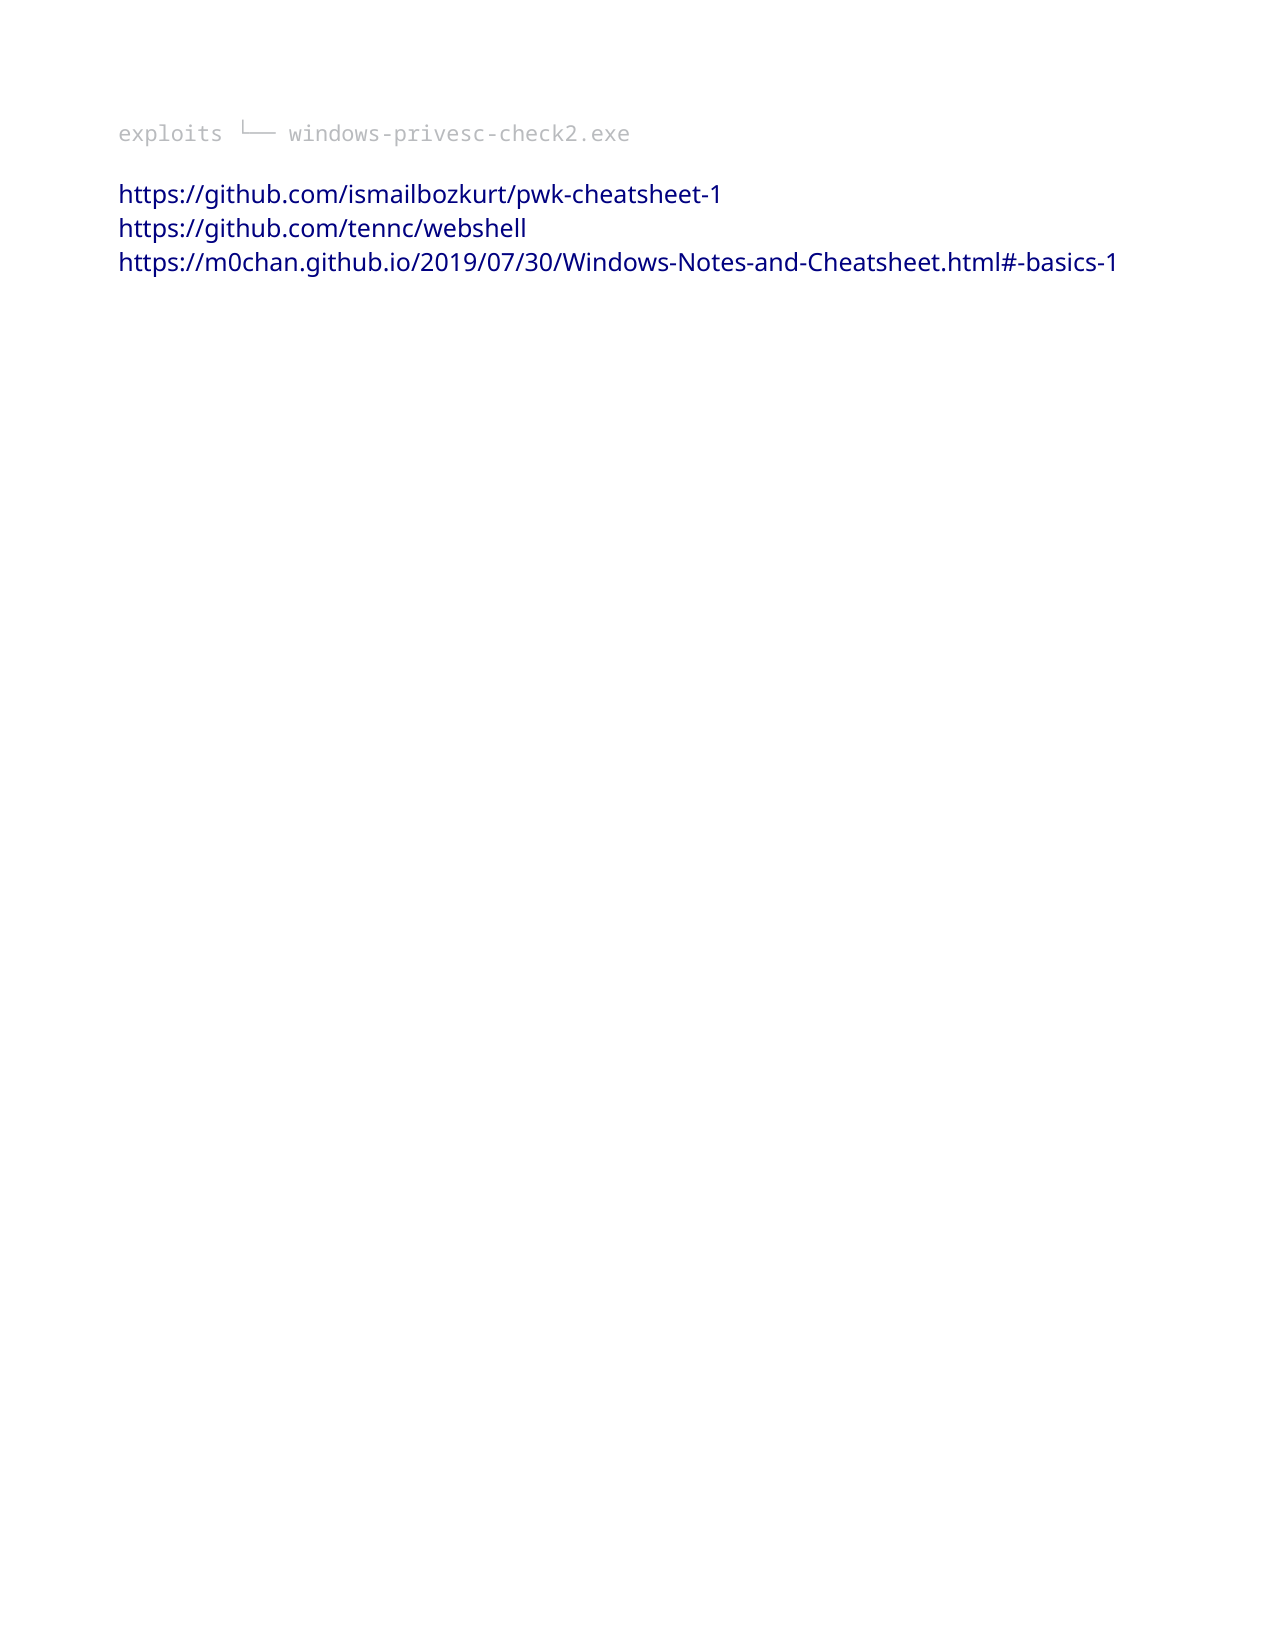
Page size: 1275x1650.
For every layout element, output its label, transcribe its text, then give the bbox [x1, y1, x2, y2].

text https://m0chan.github.io/2019/07/30/Windows-Notes-and-Cheatsheet.html#-basics-1 [118, 245, 1157, 279]
text exploits └── windows-privesc-check2.exe [118, 118, 1157, 177]
text https://github.com/tennc/webshell [118, 211, 1157, 245]
text https://github.com/ismailbozkurt/pwk-cheatsheet-1 [118, 177, 1157, 211]
